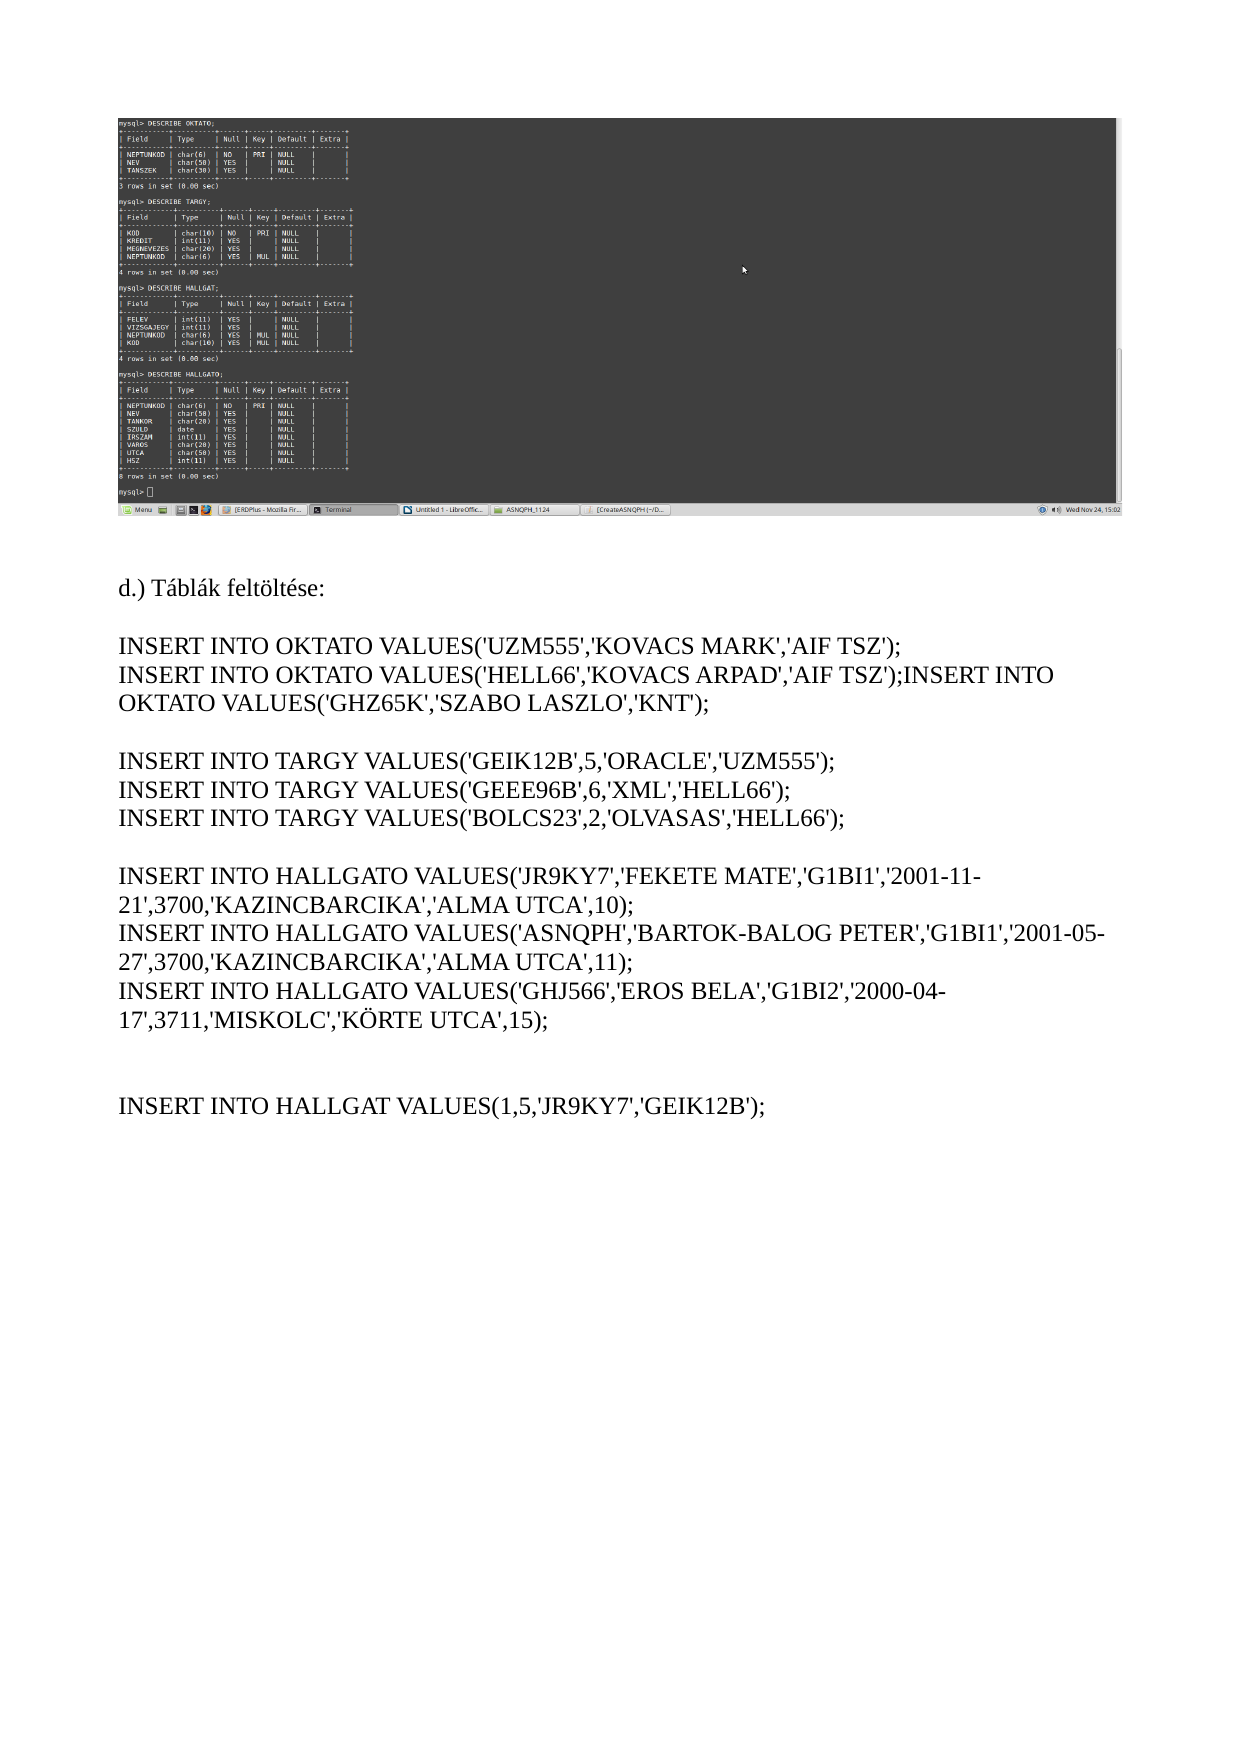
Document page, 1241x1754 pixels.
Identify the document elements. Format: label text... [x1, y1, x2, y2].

text d.) Táblák feltöltése: [118, 573, 1122, 602]
text INSERT INTO TARGY VALUES('GEIK12B',5,'ORACLE','UZM555'); [118, 746, 1122, 775]
picture [118, 118, 1123, 516]
text INSERT INTO HALLGAT VALUES(1,5,'JR9KY7','GEIK12B'); [118, 1091, 1122, 1120]
text INSERT INTO OKTATO VALUES('HELL66','KOVACS ARPAD','AIF TSZ');INSERT INTO OKTATO VALUES('GHZ65K','SZABO LASZLO','KNT'); [118, 660, 1122, 717]
text INSERT INTO TARGY VALUES('GEEE96B',6,'XML','HELL66'); [118, 775, 1122, 803]
text INSERT INTO HALLGATO VALUES('GHJ566','EROS BELA','G1BI2','2000-04-17',3711,'MISKOLC','KÖRTE UTCA',15); [118, 976, 1122, 1033]
text INSERT INTO TARGY VALUES('BOLCS23',2,'OLVASAS','HELL66'); [118, 803, 1122, 832]
text INSERT INTO OKTATO VALUES('UZM555','KOVACS MARK','AIF TSZ'); [118, 631, 1122, 660]
text INSERT INTO HALLGATO VALUES('JR9KY7','FEKETE MATE','G1BI1','2001-11-21',3700,'KAZINCBARCIKA','ALMA UTCA',10); [118, 861, 1122, 918]
text INSERT INTO HALLGATO VALUES('ASNQPH','BARTOK-BALOG PETER','G1BI1','2001-05-27',3700,'KAZINCBARCIKA','ALMA UTCA',11); [118, 918, 1122, 976]
